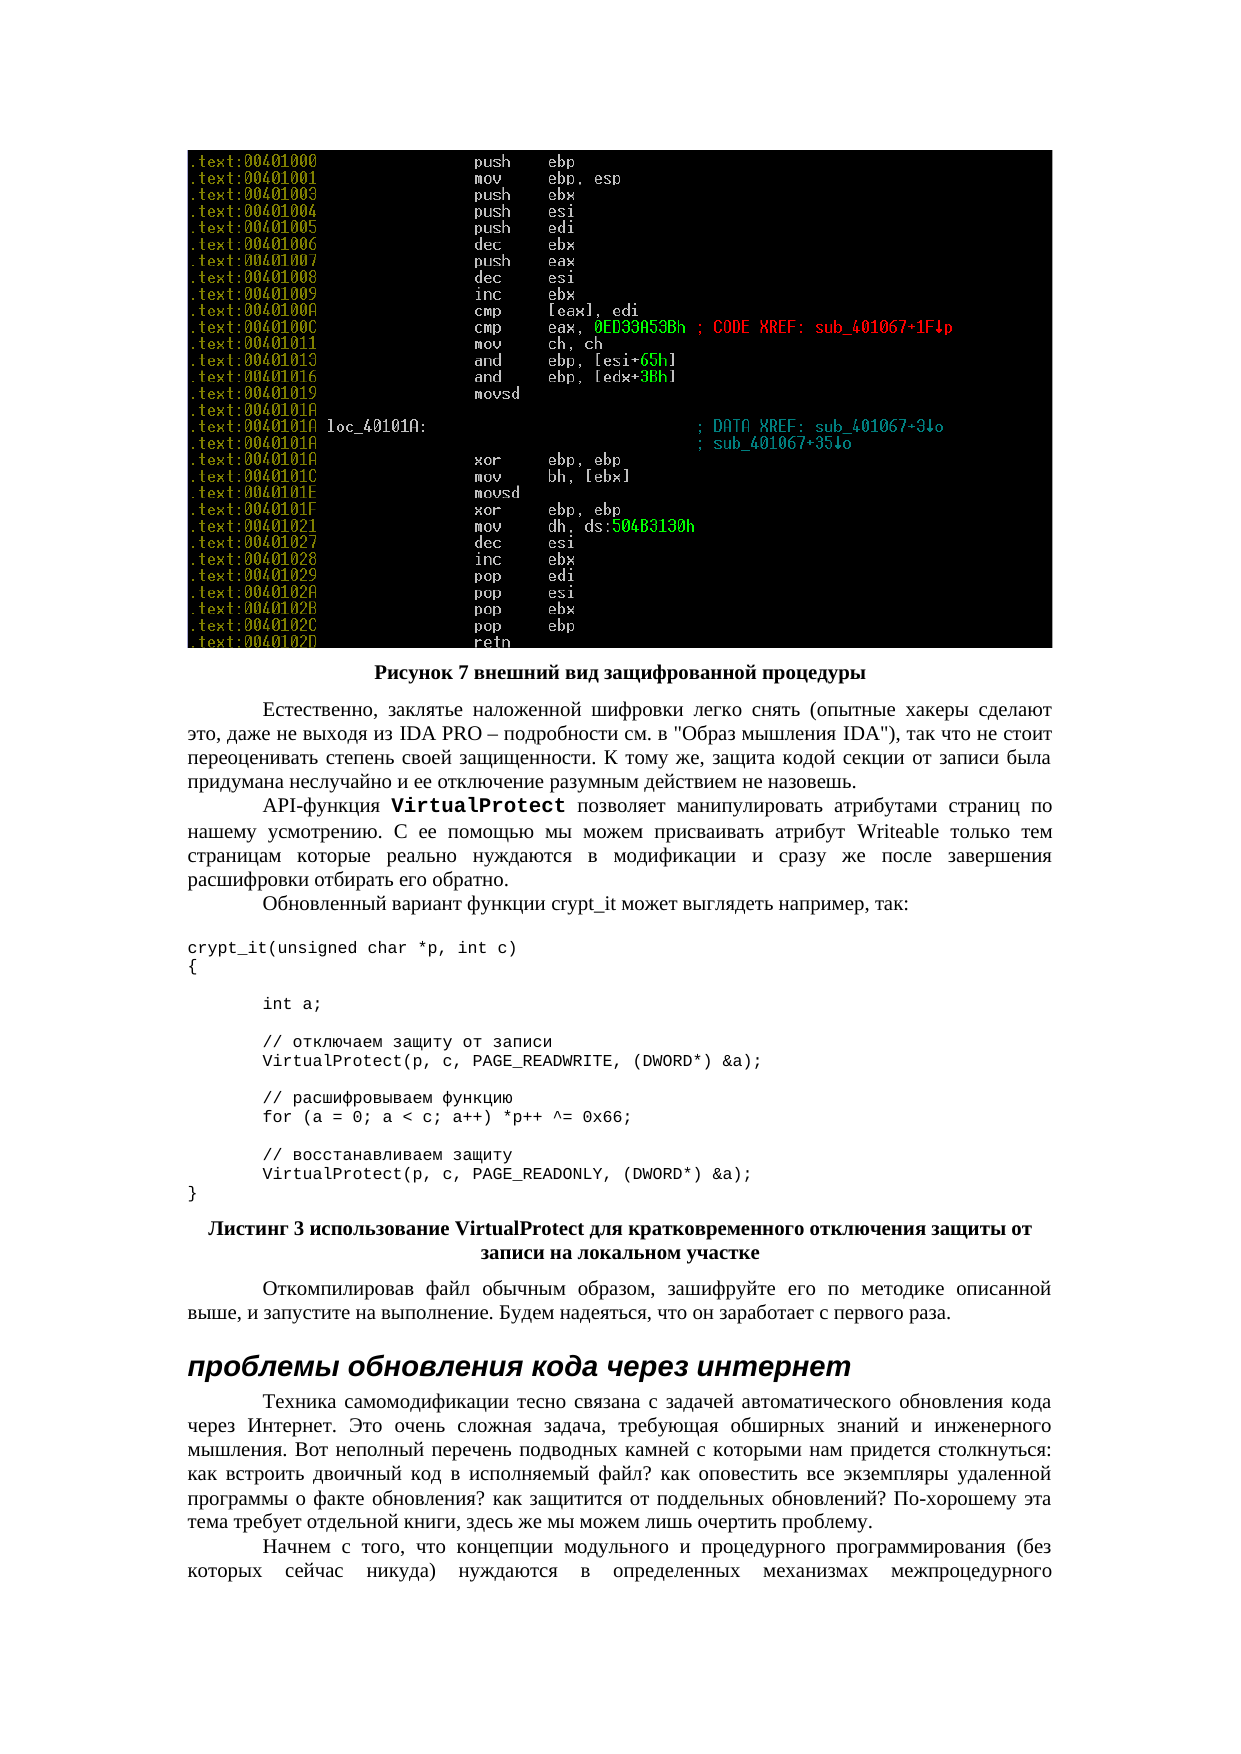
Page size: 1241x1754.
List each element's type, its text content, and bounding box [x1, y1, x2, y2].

text VirtualProtect(p, c, PAGE_READWRITE, (DWORD*) &a); [187, 1052, 1053, 1071]
text Листинг 3 использование VirtualProtect для кратковременного отключения защиты от записи на локальном участке [187, 1216, 1053, 1264]
text Техника самомодификации тесно связана с задачей автоматического обновления кода через Интернет. Это очень сложная задача, требующая обширных знаний и инженерного мышления. Вот неполный перечень подводных камней с которыми нам придется столкнуться: как встроить двоичный код в исполняемый файл? как оповестить все экземпляры удаленной программы о факте обновления? как защитится от поддельных обновлений? По-хорошему эта тема требует отдельной книги, здесь же мы можем лишь очертить проблему. [187, 1389, 1053, 1533]
text // восстанавливаем защиту [187, 1147, 1053, 1165]
text Откомпилировав файл обычным образом, зашифруйте его по методике описанной выше, и запустите на выполнение. Будем надеяться, что он заработает с первого раза. [187, 1276, 1053, 1324]
text int a; [187, 996, 1053, 1014]
text { [187, 958, 1053, 977]
text Обновленный вариант функции crypt_it может выглядеть например, так: [187, 891, 1053, 915]
text VirtualProtect(p, c, PAGE_READONLY, (DWORD*) &a); [187, 1165, 1053, 1184]
text } [187, 1184, 1053, 1203]
text Начнем с того, что концепции модульного и процедурного программирования (без которых сейчас никуда) нуждаются в определенных механизмах межпроцедурного [187, 1533, 1053, 1582]
text // расшифровываем функцию [187, 1090, 1053, 1109]
text for (a = 0; a < c; a++) *p++ ^= 0x66; [187, 1109, 1053, 1128]
text API-функция VirtualProtect позволяет манипулировать атрибутами страниц по нашему усмотрению. С ее помощью мы можем присваивать атрибут Writeable только тем страницам которые реально нуждаются в модификации и сразу же после завершения расшифровки отбирать его обратно. [187, 793, 1053, 891]
text Рисунок 7 внешний вид защифрованной процедуры [187, 660, 1053, 684]
text // отключаем защиту от записи [187, 1033, 1053, 1052]
picture [187, 150, 1053, 648]
text crypt_it(unsigned char *p, int c) [187, 939, 1053, 958]
subtitle проблемы обновления кода через интернет [187, 1349, 1053, 1383]
text Естественно, заклятье наложенной шифровки легко снять (опытные хакеры сделают это, даже не выходя из IDA PRO – подробности см. в "Образ мышления IDA"), так что не стоит переоценивать степень своей защищенности. К тому же, защита кодой секции от записи была придумана неслучайно и ее отключение разумным действием не назовешь. [187, 697, 1053, 793]
